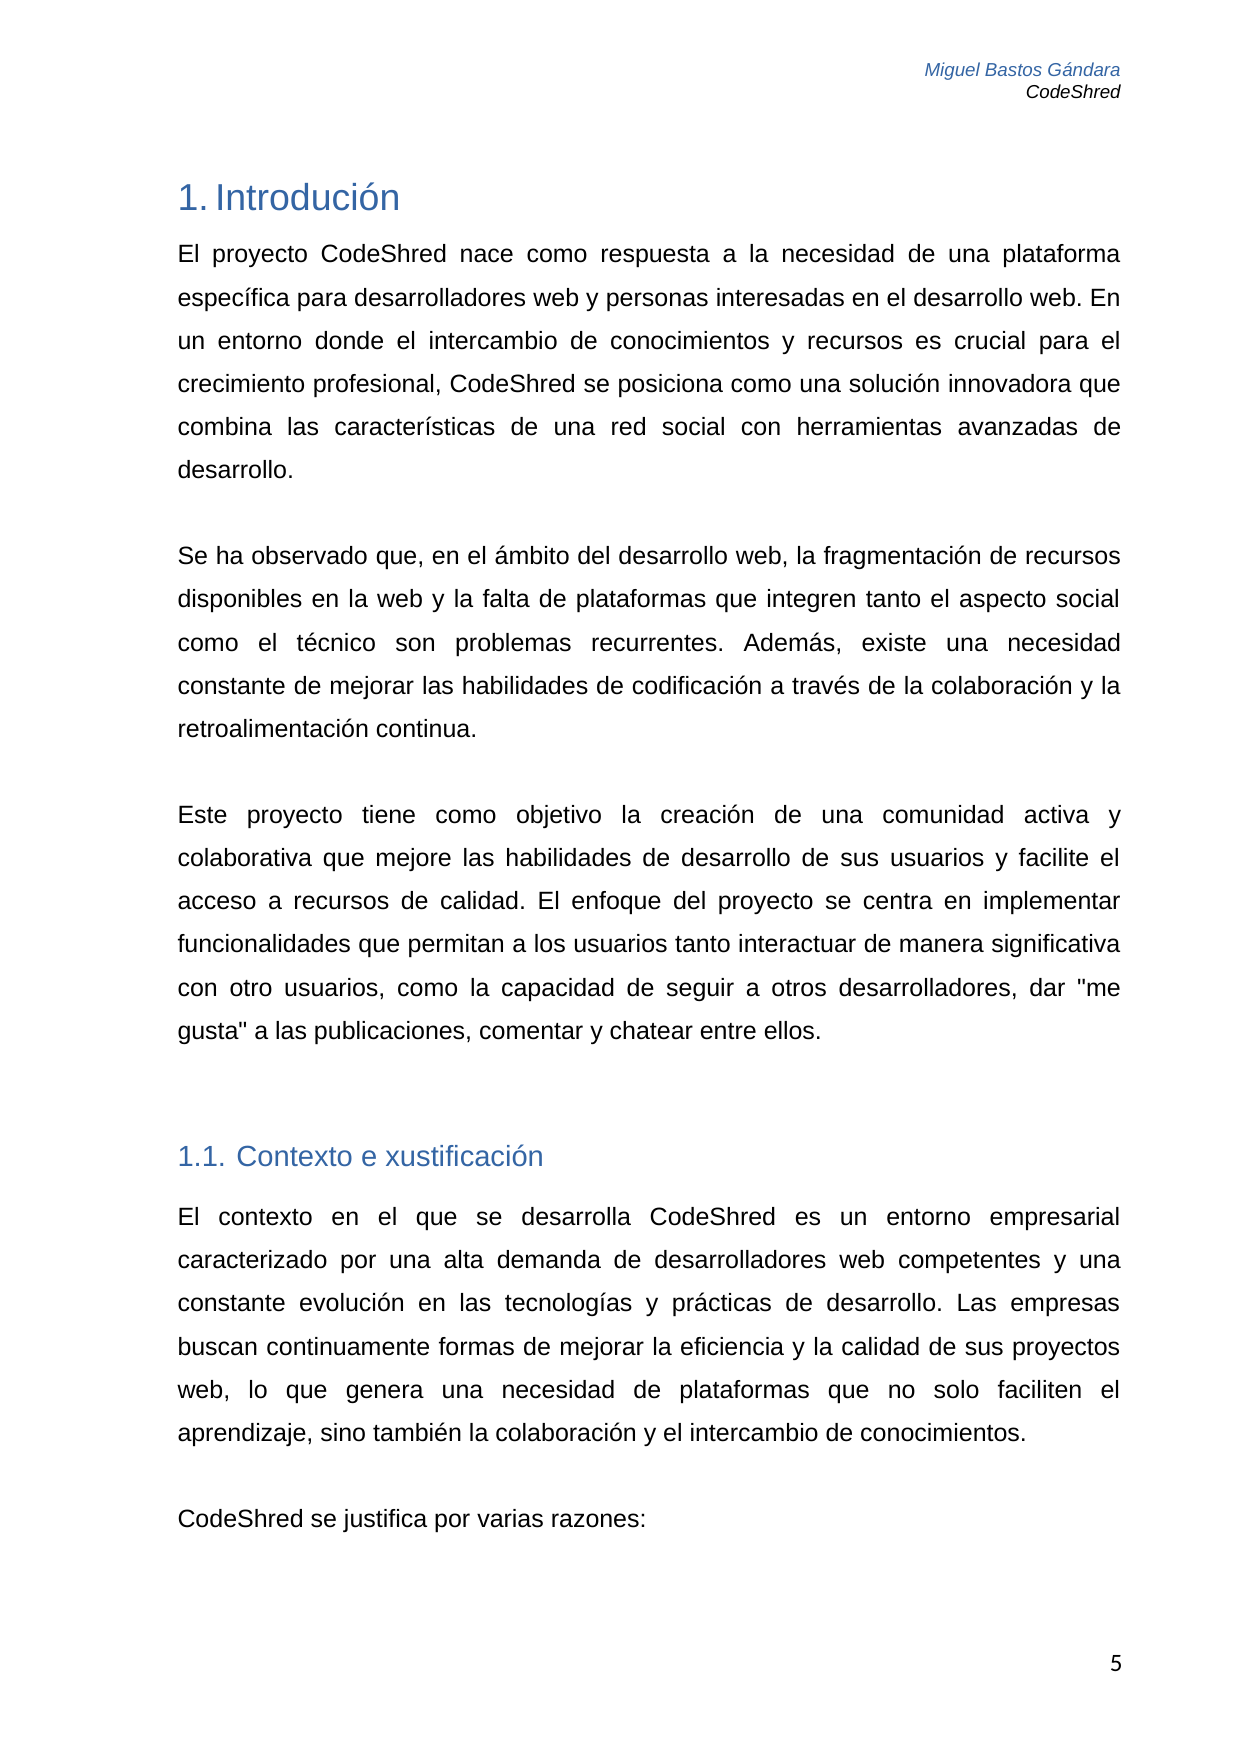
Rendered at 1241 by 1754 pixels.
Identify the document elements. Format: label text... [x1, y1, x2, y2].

text El contexto en el que se desarrolla CodeShred es un entorno empresarial caracterizado por una alta demanda de desarrolladores web competentes y una constante evolución en las tecnologías y prácticas de desarrollo. Las empresas buscan continuamente formas de mejorar la eficiencia y la calidad de sus proyectos web, lo que genera una necesidad de plataformas que no solo faciliten el aprendizaje, sino también la colaboración y el intercambio de conocimientos. [177, 1202, 1122, 1446]
text Se ha observado que, en el ámbito del desarrollo web, la fragmentación de recursos disponibles en la web y la falta de plataformas que integren tanto el aspecto social como el técnico son problemas recurrentes. Además, existe una necesidad constante de mejorar las habilidades de codificación a través de la colaboración y la retroalimentación continua. [177, 541, 1122, 743]
text Este proyecto tiene como objetivo la creación de una comunidad activa y colaborativa que mejore las habilidades de desarrollo de sus usuarios y facilite el acceso a recursos de calidad. El enfoque del proyecto se centra en implementar funcionalidades que permitan a los usuarios tanto interactuar de manera significativa con otro usuarios, como la capacidad de seguir a otros desarrolladores, dar "me gusta" a las publicaciones, comentar y chatear entre ellos. [177, 800, 1122, 1044]
text CodeShred se justifica por varias razones: [177, 1504, 1122, 1533]
text El proyecto CodeShred nace como respuesta a la necesidad de una plataforma específica para desarrolladores web y personas interesadas en el desarrollo web. En un entorno donde el intercambio de conocimientos y recursos es crucial para el crecimiento profesional, CodeShred se posiciona como una solución innovadora que combina las características de una red social con herramientas avanzadas de desarrollo. [177, 239, 1122, 484]
subtitle Contexto e xustificación [177, 1139, 1122, 1173]
subtitle Introdución [177, 175, 1122, 218]
